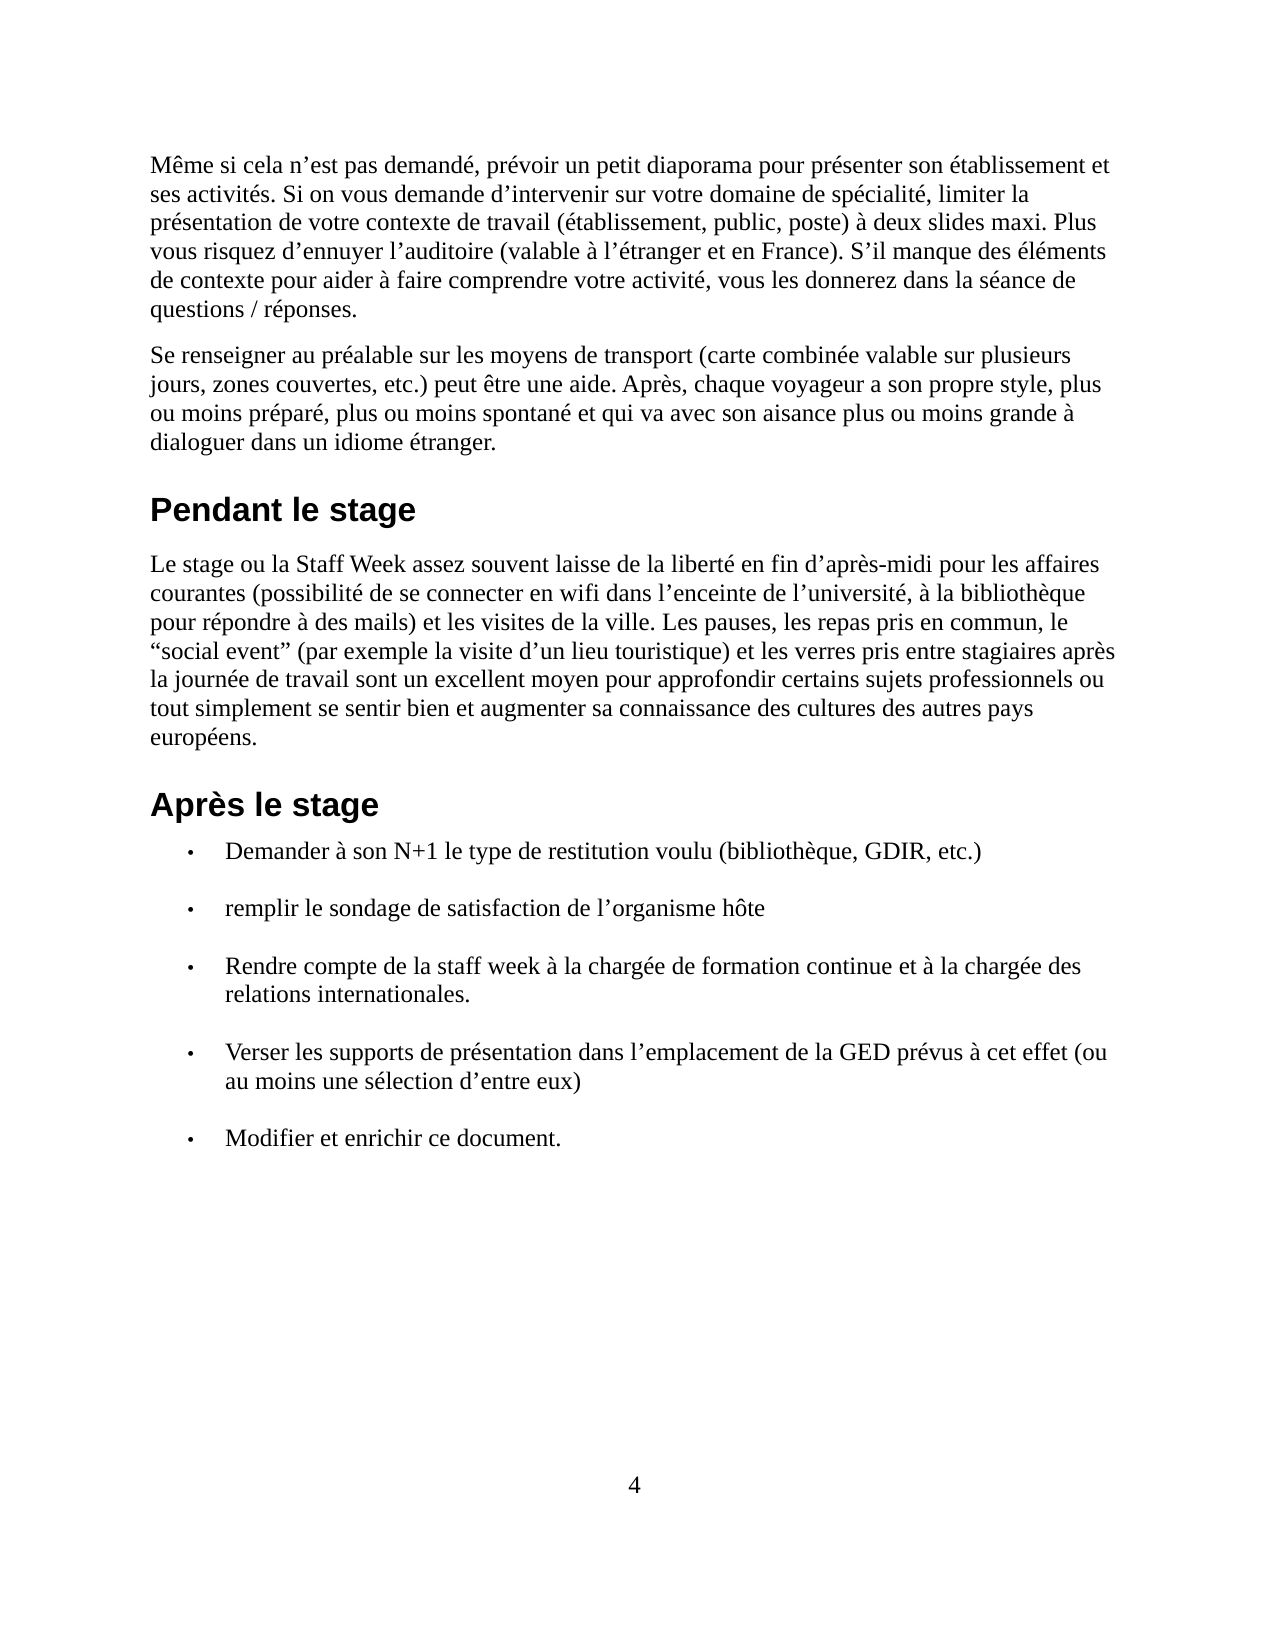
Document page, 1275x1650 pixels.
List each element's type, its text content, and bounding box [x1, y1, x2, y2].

text Le stage ou la Staff Week assez souvent laisse de la liberté en fin d’après-midi pour les affaires courantes (possibilité de se connecter en wifi dans l’enceinte de l’université, à la bibliothèque pour répondre à des mails) et les visites de la ville. Les pauses, les repas pris en commun, le “social event” (par exemple la visite d’un lieu touristique) et les verres pris entre stagiaires après la journée de travail sont un excellent moyen pour approfondir certains sujets professionnels ou tout simplement se sentir bien et augmenter sa connaissance des cultures des autres pays européens. [150, 549, 1125, 751]
list remplir le sondage de satisfaction de l’organisme hôte [187, 893, 1125, 951]
subtitle Pendant le stage [150, 489, 1125, 528]
list Demander à son N+1 le type de restitution voulu (bibliothèque, GDIR, etc.) [187, 836, 1125, 893]
list Verser les supports de présentation dans l’emplacement de la GED prévus à cet effet (ou au moins une sélection d’entre eux) [187, 1037, 1125, 1123]
text Même si cela n’est pas demandé, prévoir un petit diaporama pour présenter son établissement et ses activités. Si on vous demande d’intervenir sur votre domaine de spécialité, limiter la présentation de votre contexte de travail (établissement, public, poste) à deux slides maxi. Plus vous risquez d’ennuyer l’auditoire (valable à l’étranger et en France). S’il manque des éléments de contexte pour aider à faire comprendre votre activité, vous les donnerez dans la séance de questions / réponses. [150, 150, 1125, 322]
subtitle Après le stage [150, 785, 1125, 823]
list Rendre compte de la staff week à la chargée de formation continue et à la chargée des relations internationales. [187, 951, 1125, 1037]
list Modifier et enrichir ce document. [187, 1123, 1125, 1152]
text Se renseigner au préalable sur les moyens de transport (carte combinée valable sur plusieurs jours, zones couvertes, etc.) peut être une aide. Après, chaque voyageur a son propre style, plus ou moins préparé, plus ou moins spontané et qui va avec son aisance plus ou moins grande à dialoguer dans un idiome étranger. [150, 340, 1125, 455]
